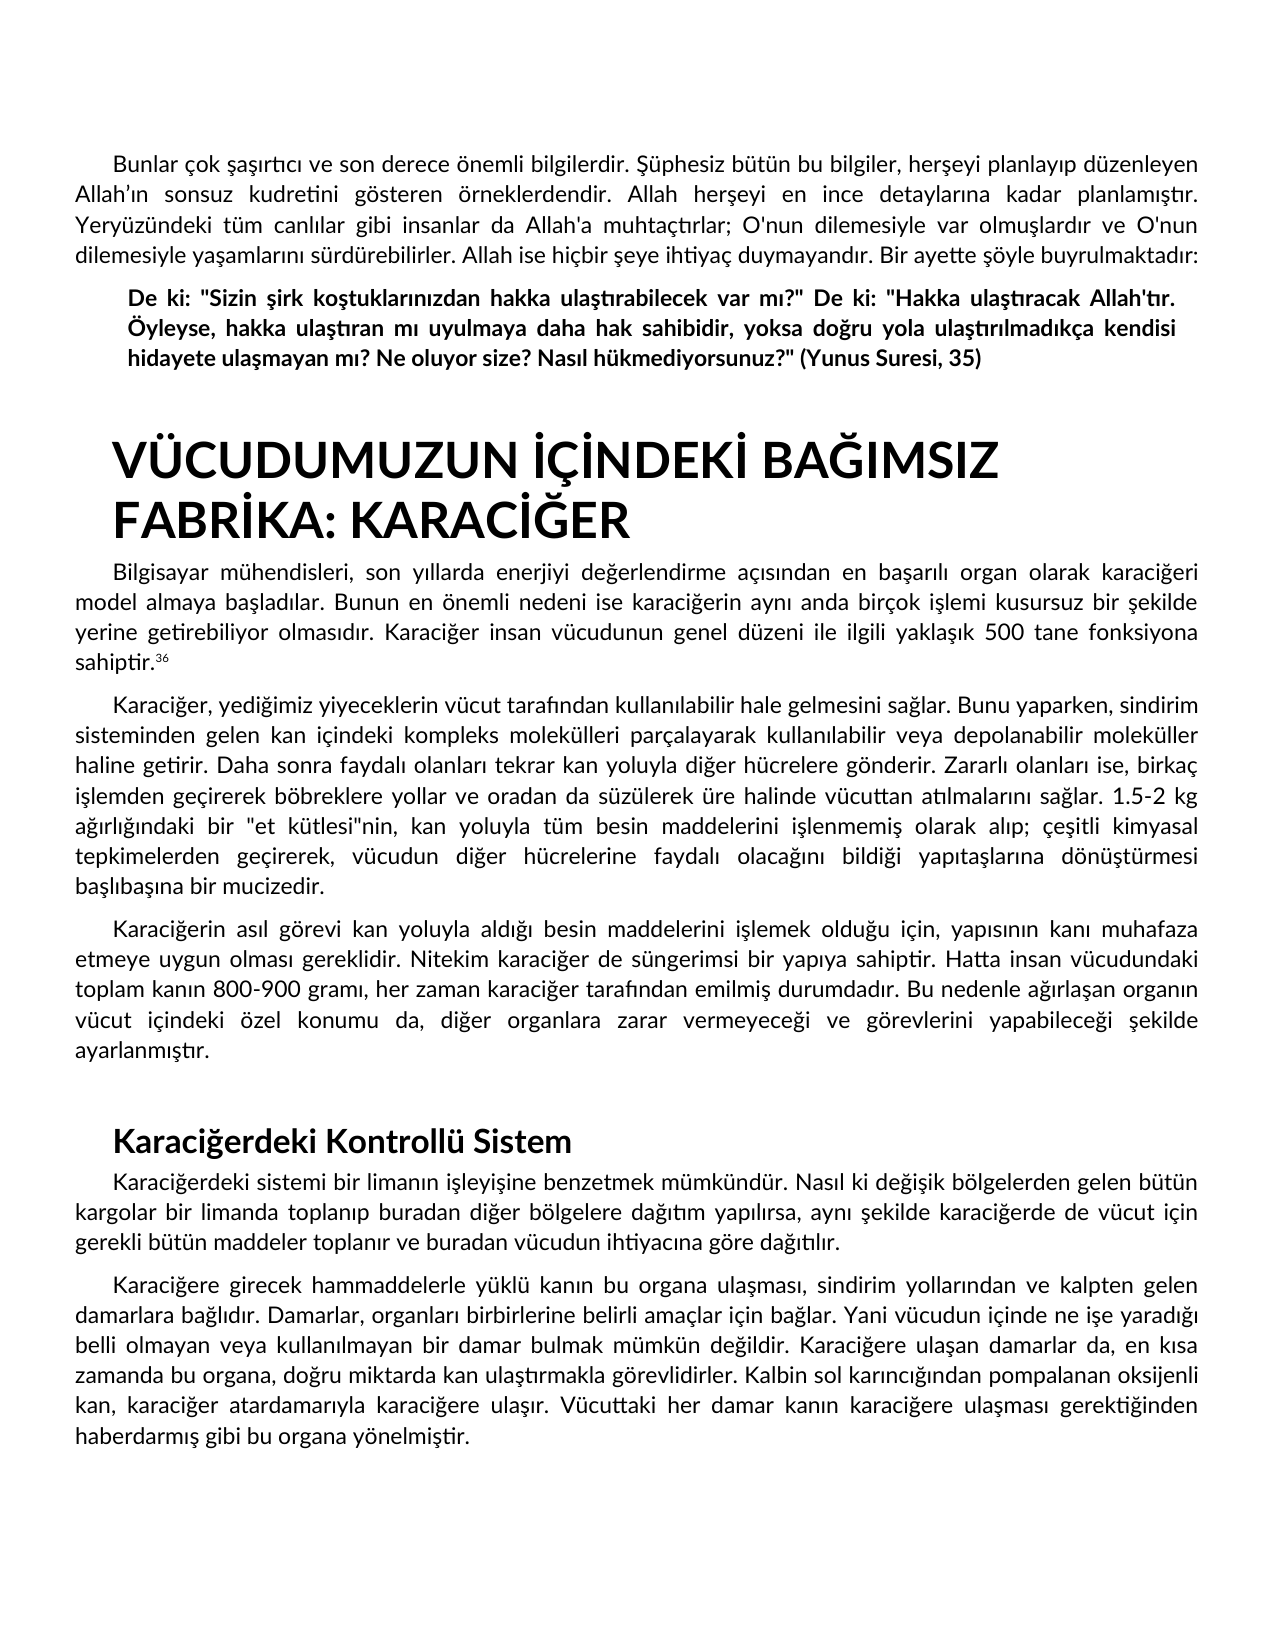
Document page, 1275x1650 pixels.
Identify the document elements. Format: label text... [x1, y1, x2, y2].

subtitle VÜCUDUMUZUN İÇİNDEKİ BAĞIMSIZ FABRİKA: KARACİĞER [112, 429, 1200, 549]
text Bilgisayar mühendisleri, son yıllarda enerjiyi değerlendirme açısından en başarılı organ olarak karaciğeri model almaya başladılar. Bunun en önemli nedeni ise karaciğerin aynı anda birçok işlemi kusursuz bir şekilde yerine getirebiliyor olmasıdır. Karaciğer insan vücudunun genel düzeni ile ilgili yaklaşık 500 tane fonksiyona sahiptir.36 [75, 557, 1200, 676]
text De ki: "Sizin şirk koştuklarınızdan hakka ulaştırabilecek var mı?" De ki: "Hakka ulaştıracak Allah'tır. Öyleyse, hakka ulaştıran mı uyulmaya daha hak sahibidir, yoksa doğru yola ulaştırılmadıkça kendisi hidayete ulaşmayan mı? Ne oluyor size? Nasıl hükmediyorsunuz?" (Yunus Suresi, 35) [127, 283, 1177, 371]
text Bunlar çok şaşırtıcı ve son derece önemli bilgilerdir. Şüphesiz bütün bu bilgiler, herşeyi planlayıp düzenleyen Allah’ın sonsuz kudretini gösteren örneklerdendir. Allah herşeyi en ince detaylarına kadar planlamıştır. Yeryüzündeki tüm canlılar gibi insanlar da Allah'a muhtaçtırlar; O'nun dilemesiyle var olmuşlardır ve O'nun dilemesiyle yaşamlarını sürdürebilirler. Allah ise hiçbir şeye ihtiyaç duymayandır. Bir ayette şöyle buyrulmaktadır: [75, 150, 1200, 268]
text Karaciğerdeki sistemi bir limanın işleyişine benzetmek mümkündür. Nasıl ki değişik bölgelerden gelen bütün kargolar bir limanda toplanıp buradan diğer bölgelere dağıtım yapılırsa, aynı şekilde karaciğerde de vücut için gerekli bütün maddeler toplanır ve buradan vücudun ihtiyacına göre dağıtılır. [75, 1167, 1200, 1255]
text Karaciğer, yediğimiz yiyeceklerin vücut tarafından kullanılabilir hale gelmesini sağlar. Bunu yaparken, sindirim sisteminden gelen kan içindeki kompleks molekülleri parçalayarak kullanılabilir veya depolanabilir moleküller haline getirir. Daha sonra faydalı olanları tekrar kan yoluyla diğer hücrelere gönderir. Zararlı olanları ise, birkaç işlemden geçirerek böbreklere yollar ve oradan da süzülerek üre halinde vücuttan atılmalarını sağlar. 1.5-2 kg ağırlığındaki bir "et kütlesi"nin, kan yoluyla tüm besin maddelerini işlenmemiş olarak alıp; çeşitli kimyasal tepkimelerden geçirerek, vücudun diğer hücrelerine faydalı olacağını bildiği yapıtaşlarına dönüştürmesi başlıbaşına bir mucizedir. [75, 691, 1200, 899]
text Karaciğere girecek hammaddelerle yüklü kanın bu organa ulaşması, sindirim yollarından ve kalpten gelen damarlara bağlıdır. Damarlar, organları birbirlerine belirli amaçlar için bağlar. Yani vücudun içinde ne işe yaradığı belli olmayan veya kullanılmayan bir damar bulmak mümkün değildir. Karaciğere ulaşan damarlar da, en kısa zamanda bu organa, doğru miktarda kan ulaştırmakla görevlidirler. Kalbin sol karıncığından pompalanan oksijenli kan, karaciğer atardamarıyla karaciğere ulaşır. Vücuttaki her damar kanın karaciğere ulaşması gerektiğinden haberdarmış gibi bu organa yönelmiştir. [75, 1270, 1200, 1449]
text Karaciğerin asıl görevi kan yoluyla aldığı besin maddelerini işlemek olduğu için, yapısının kanı muhafaza etmeye uygun olması gereklidir. Nitekim karaciğer de süngerimsi bir yapıya sahiptir. Hatta insan vücudundaki toplam kanın 800-900 gramı, her zaman karaciğer tarafından emilmiş durumdadır. Bu nedenle ağırlaşan organın vücut içindeki özel konumu da, diğer organlara zarar vermeyeceği ve görevlerini yapabileceği şekilde ayarlanmıştır. [75, 915, 1200, 1063]
subtitle Karaciğerdeki Kontrollü Sistem [112, 1121, 1200, 1161]
